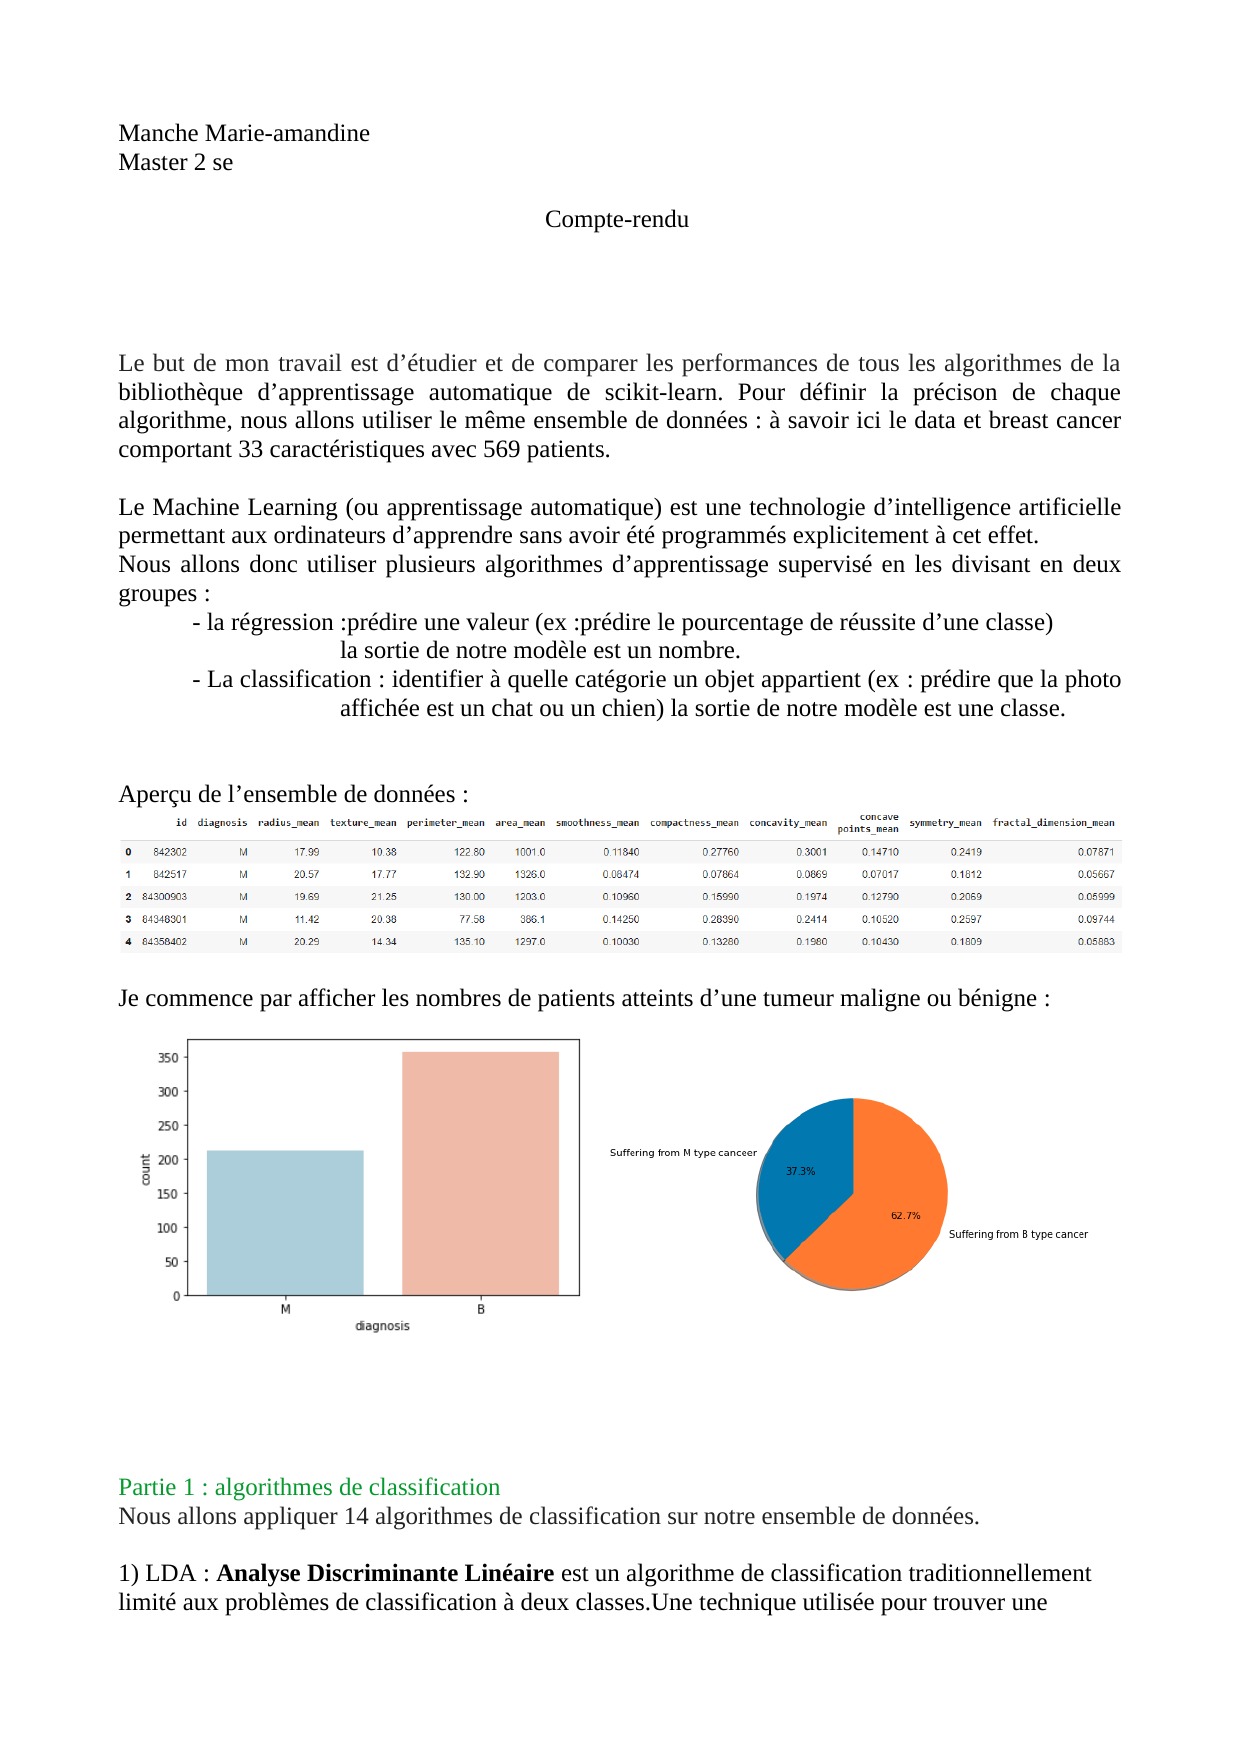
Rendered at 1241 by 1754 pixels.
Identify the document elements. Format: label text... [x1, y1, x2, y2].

picture [138, 1033, 593, 1342]
text Master 2 se [118, 147, 1122, 176]
text Manche Marie-amandine [118, 118, 1122, 147]
picture [118, 808, 1123, 955]
text Compte-rendu [118, 204, 1122, 233]
text Aperçu de l’ensemble de données : [118, 779, 1122, 808]
text Le Machine Learning (ou apprentissage automatique) est une technologie d’intelligence artificielle permettant aux ordinateurs d’apprendre sans avoir été programmés explicitement à cet effet. [118, 492, 1122, 549]
text - la régression :prédire une valeur (ex :prédire le pourcentage de réussite d’une classe) la sortie de notre modèle est un nombre. [118, 607, 1122, 664]
text Partie 1 : algorithmes de classification Nous allons appliquer 14 algorithmes de classification sur notre ensemble de données. [118, 1472, 1122, 1529]
text Je commence par afficher les nombres de patients atteints d’une tumeur maligne ou bénigne : [118, 983, 1122, 1012]
picture [604, 1095, 1108, 1300]
text Le but de mon travail est d’étudier et de comparer les performances de tous les algorithmes de la bibliothèque d’apprentissage automatique de scikit-learn. Pour définir la précison de chaque algorithme, nous allons utiliser le même ensemble de données : à savoir ici le data et breast cancer comportant 33 caractéristiques avec 569 patients. [118, 348, 1122, 463]
text Nous allons donc utiliser plusieurs algorithmes d’apprentissage supervisé en les divisant en deux groupes : [118, 549, 1122, 607]
text 1) LDA : Analyse Discriminante Linéaire est un algorithme de classification traditionnellement limité aux problèmes de classification à deux classes.Une technique utilisée pour trouver une [118, 1558, 1122, 1616]
text - La classification : identifier à quelle catégorie un objet appartient (ex : prédire que la photo affichée est un chat ou un chien) la sortie de notre modèle est une classe. [118, 664, 1122, 722]
